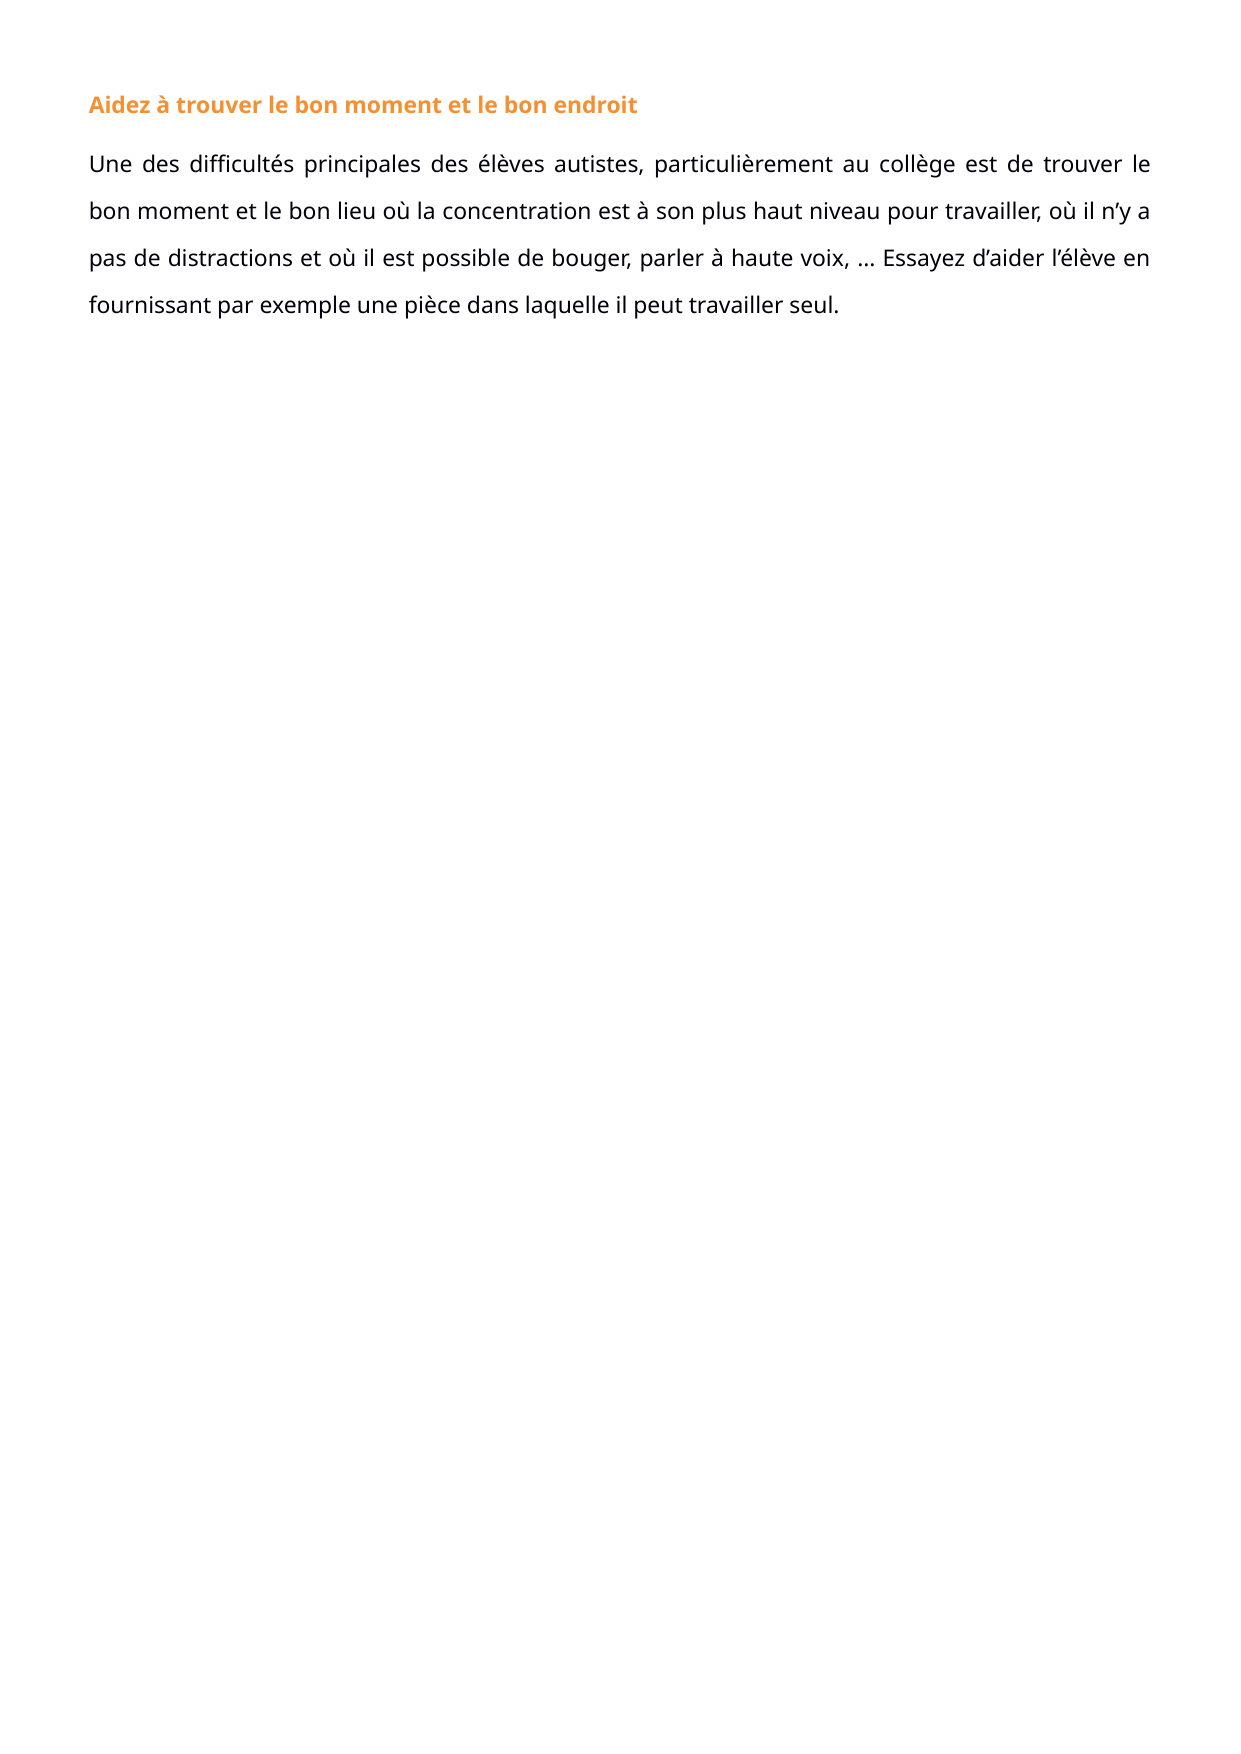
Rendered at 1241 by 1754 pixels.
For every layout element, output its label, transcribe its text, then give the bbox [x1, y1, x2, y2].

subtitle Aidez à trouver le bon moment et le bon endroit [88, 88, 1152, 120]
text Une des difficultés principales des élèves autistes, particulièrement au collège est de trouver le bon moment et le bon lieu où la concentration est à son plus haut niveau pour travailler, où il n’y a pas de distractions et où il est possible de bouger, parler à haute voix, … Essayez d’aider l’élève en fournissant par exemple une pièce dans laquelle il peut travailler seul. [88, 148, 1152, 320]
